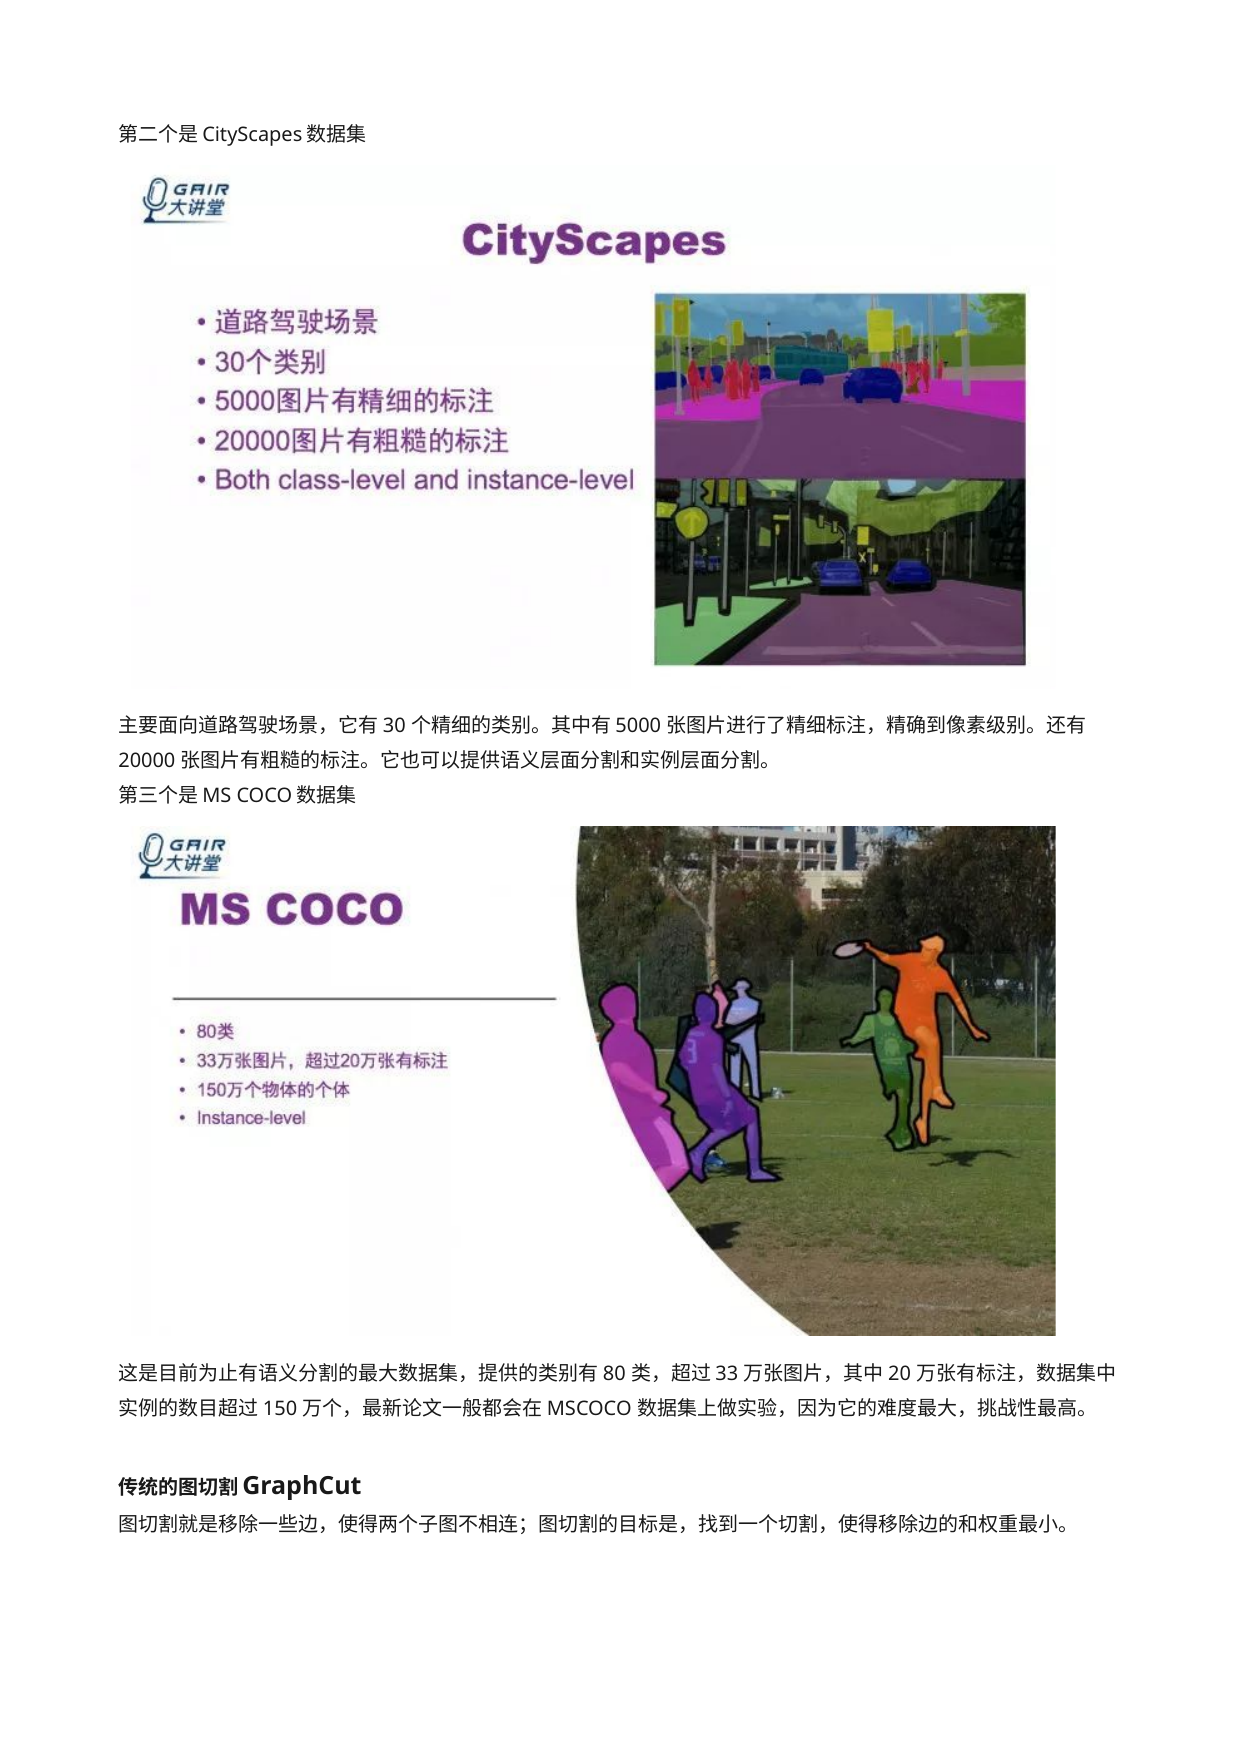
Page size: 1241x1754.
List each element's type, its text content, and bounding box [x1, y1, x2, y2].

text 主要面向道路驾驶场景，它有 30 个精细的类别。其中有 5000 张图片进行了精细标注，精确到像素级别。还有 20000 张图片有粗糙的标注。它也可以提供语义层面分割和实例层面分割。 [118, 709, 1122, 773]
picture [130, 165, 1056, 689]
picture [130, 826, 1056, 1336]
text 这是目前为止有语义分割的最大数据集，提供的类别有 80 类，超过 33 万张图片，其中 20 万张有标注，数据集中实例的数目超过 150 万个，最新论文一般都会在 MSCOCO 数据集上做实验，因为它的难度最大，挑战性最高。 [118, 1357, 1122, 1421]
text 第三个是MS COCO数据集 [118, 779, 1122, 808]
text 传统的图切割GraphCut [118, 1468, 1122, 1502]
text 第二个是CityScapes数据集 [118, 118, 1122, 147]
text 图切割就是移除一些边，使得两个子图不相连；图切割的目标是，找到一个切割，使得移除边的和权重最小。 [118, 1508, 1122, 1537]
